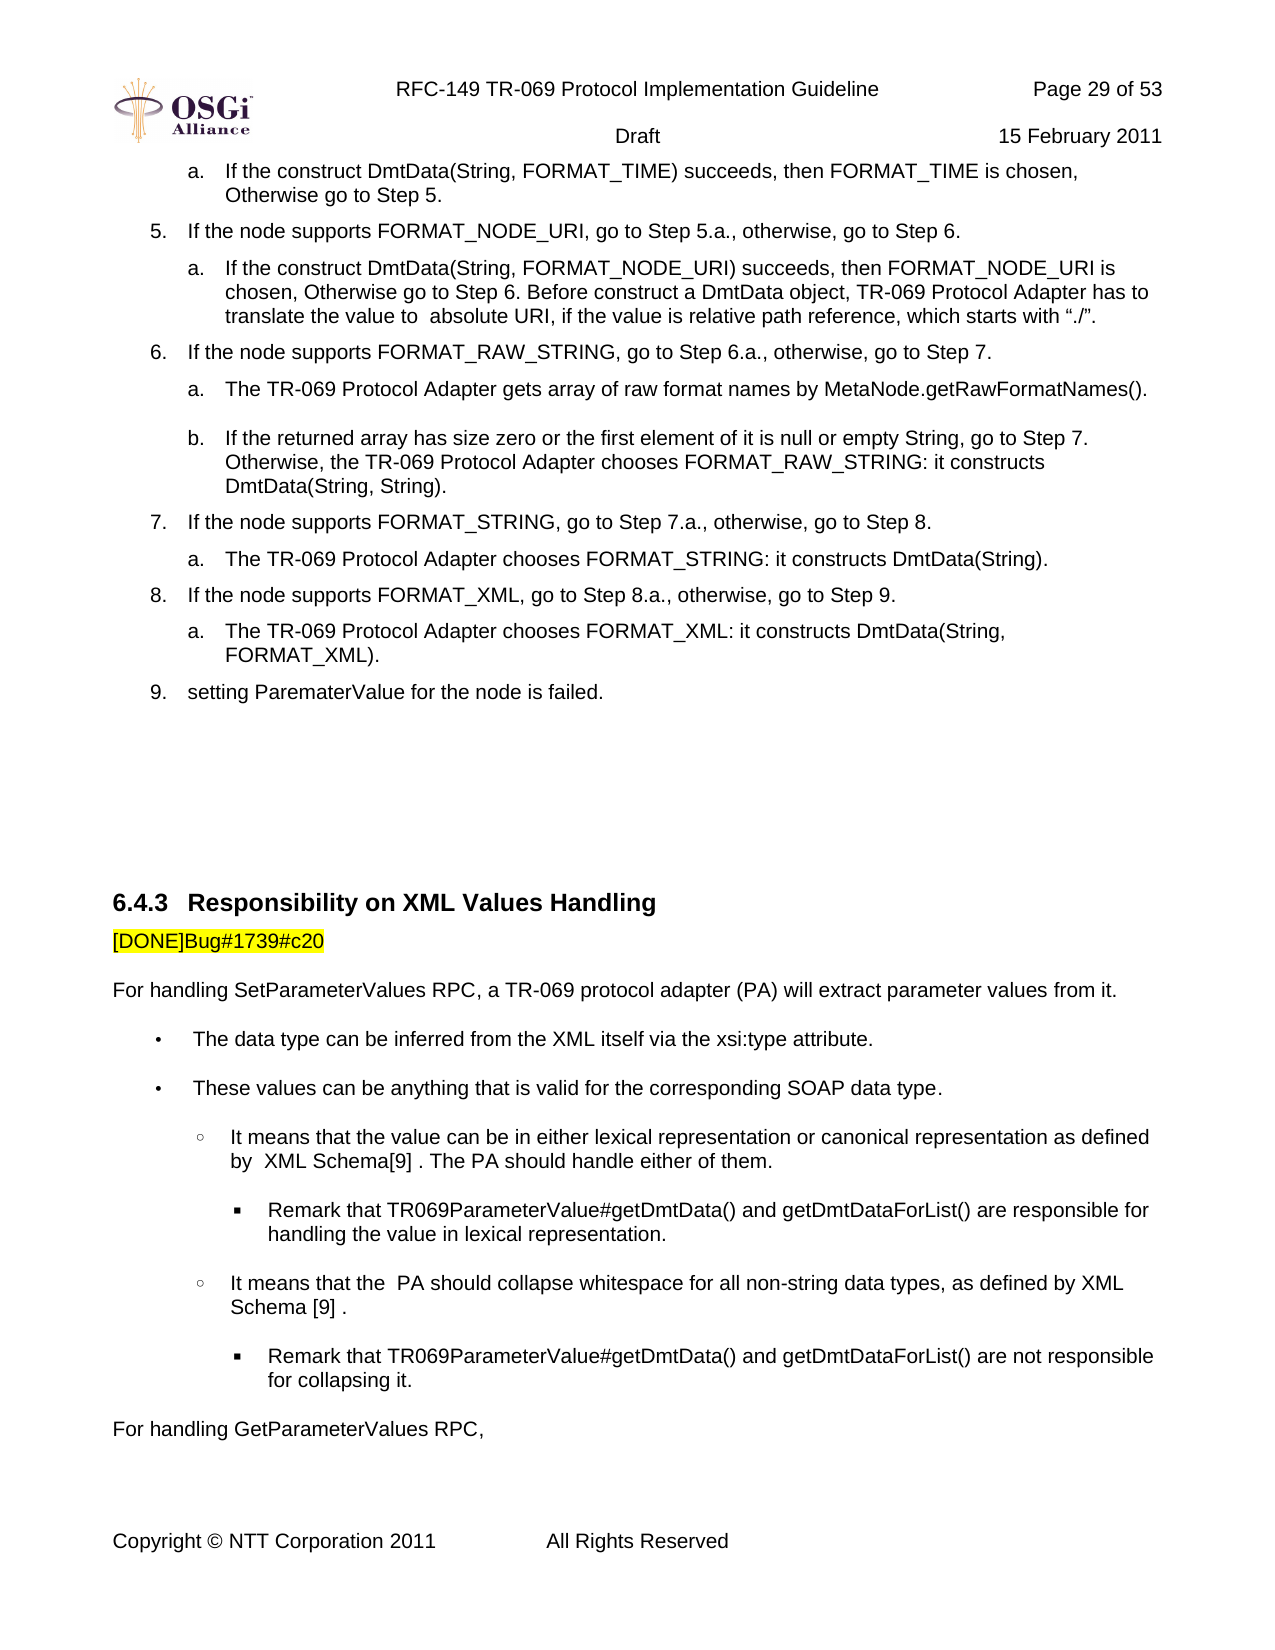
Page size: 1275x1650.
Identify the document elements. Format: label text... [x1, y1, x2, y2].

picture [114, 78, 254, 143]
list If the node supports FORMAT_XML, go to Step 8.a., otherwise, go to Step 9. [150, 583, 1162, 607]
text For handling GetParameterValues RPC, [112, 1416, 1162, 1440]
text [DONE]Bug#1739#c20 [112, 929, 1162, 953]
list The TR-069 Protocol Adapter gets array of raw format names by MetaNode.getRawFormatNames(). [187, 377, 1162, 401]
list If the construct DmtData(String, FORMAT_NODE_URI) succeeds, then FORMAT_NODE_URI is chosen, Otherwise go to Step 6. Before construct a DmtData object, TR-069 Protocol Adapter has to translate the value to absolute URI, if the value is relative path reference, which starts with “./”. [187, 256, 1162, 328]
list Remark that TR069ParameterValue#getDmtData() and getDmtDataForList() are not responsible for collapsing it. [230, 1343, 1162, 1391]
subtitle Responsibility on XML Values Handling [112, 888, 1162, 916]
text For handling SetParameterValues RPC, a TR-069 protocol adapter (PA) will extract parameter values from it. [112, 978, 1162, 1002]
list setting ParematerValue for the node is failed. [150, 680, 1162, 704]
list If the construct DmtData(String, FORMAT_TIME) succeeds, then FORMAT_TIME is chosen, Otherwise go to Step 5. [187, 159, 1162, 207]
list It means that the value can be in either lexical representation or canonical representation as defined by XML Schema[9]. . The PA should handle either of them. [193, 1125, 1162, 1173]
list Remark that TR069ParameterValue#getDmtData() and getDmtDataForList() are responsible for handling the value in lexical representation. [230, 1198, 1162, 1246]
list If the node supports FORMAT_RAW_STRING, go to Step 6.a., otherwise, go to Step 7. [150, 340, 1162, 364]
list If the returned array has size zero or the first element of it is null or empty String, go to Step 7. Otherwise, the TR-069 Protocol Adapter chooses FORMAT_RAW_STRING: it constructs DmtData(String, String). [187, 426, 1162, 497]
list If the node supports FORMAT_STRING, go to Step 7.a., otherwise, go to Step 8. [150, 510, 1162, 534]
list The TR-069 Protocol Adapter chooses FORMAT_XML: it constructs DmtData(String, FORMAT_XML). [187, 619, 1162, 667]
list The data type can be inferred from the XML itself via the xsi:type attribute. [155, 1027, 1162, 1051]
list If the node supports FORMAT_NODE_URI, go to Step 5.a., otherwise, go to Step 6. [150, 219, 1162, 243]
list These values can be anything that is valid for the corresponding SOAP data type. [155, 1076, 1162, 1100]
list The TR-069 Protocol Adapter chooses FORMAT_STRING: it constructs DmtData(String). [187, 546, 1162, 570]
list It means that the PA should collapse whitespace for all non-string data types, as defined by XML Schema [9]. . [193, 1271, 1162, 1318]
